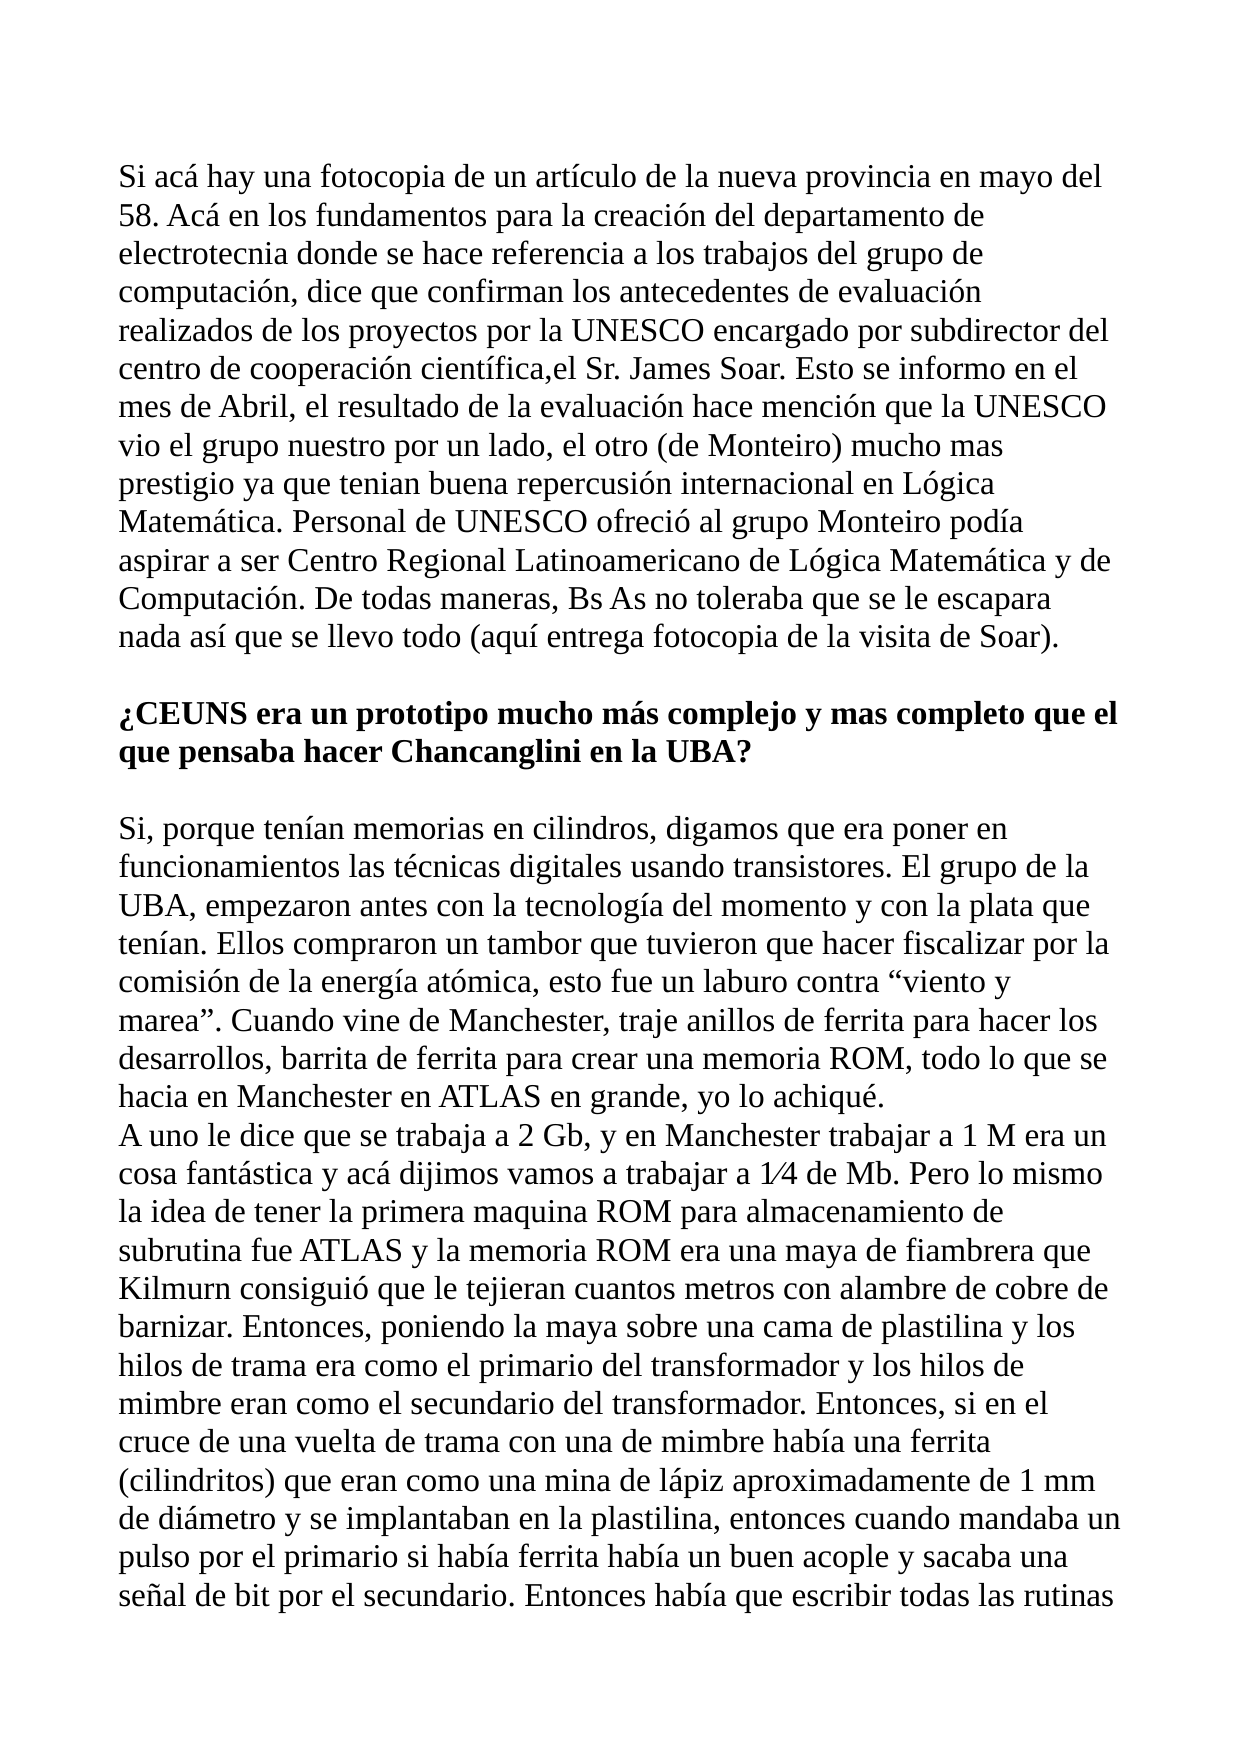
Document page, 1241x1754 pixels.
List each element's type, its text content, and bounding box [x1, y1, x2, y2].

text Si, porque tenían memorias en cilindros, digamos que era poner en funcionamientos las técnicas digitales usando transistores. El grupo de la UBA, empezaron antes con la tecnología del momento y con la plata que tenían. Ellos compraron un tambor que tuvieron que hacer fiscalizar por la comisión de la energía atómica, esto fue un laburo contra “viento y marea”. Cuando vine de Manchester, traje anillos de ferrita para hacer los desarrollos, barrita de ferrita para crear una memoria ROM, todo lo que se hacia en Manchester en ATLAS en grande, yo lo achiqué. [118, 808, 1122, 1115]
text A uno le dice que se trabaja a 2 Gb, y en Manchester trabajar a 1 M era un cosa fantástica y acá dijimos vamos a trabajar a 1⁄4 de Mb. Pero lo mismo la idea de tener la primera maquina ROM para almacenamiento de subrutina fue ATLAS y la memoria ROM era una maya de fiambrera que Kilmurn consiguió que le tejieran cuantos metros con alambre de cobre de barnizar. Entonces, poniendo la maya sobre una cama de plastilina y los hilos de trama era como el primario del transformador y los hilos de [118, 1115, 1122, 1383]
text Si acá hay una fotocopia de un artículo de la nueva provincia en mayo del 58. Acá en los fundamentos para la creación del departamento de electrotecnia donde se hace referencia a los trabajos del grupo de computación, dice que confirman los antecedentes de evaluación realizados de los proyectos por la UNESCO encargado por subdirector del centro de cooperación científica,el Sr. James Soar. Esto se informo en el mes de Abril, el resultado de la evaluación hace mención que la UNESCO vio el grupo nuestro por un lado, el otro (de Monteiro) mucho mas prestigio ya que tenian buena repercusión internacional en Lógica Matemática. Personal de UNESCO ofreció al grupo Monteiro podía aspirar a ser Centro Regional Latinoamericano de Lógica Matemática y de Computación. De todas maneras, Bs As no toleraba que se le escapara nada así que se llevo todo (aquí entrega fotocopia de la visita de Soar). [118, 156, 1122, 655]
text ¿CEUNS era un prototipo mucho más complejo y mas completo que el que pensaba hacer Chancanglini en la UBA? [118, 693, 1122, 770]
text mimbre eran como el secundario del transformador. Entonces, si en el cruce de una vuelta de trama con una de mimbre había una ferrita (cilindritos) que eran como una mina de lápiz aproximadamente de 1 mm de diámetro y se implantaban en la plastilina, entonces cuando mandaba un pulso por el primario si había ferrita había un buen acople y sacaba una señal de bit por el secundario. Entonces había que escribir todas las rutinas [118, 1383, 1122, 1613]
